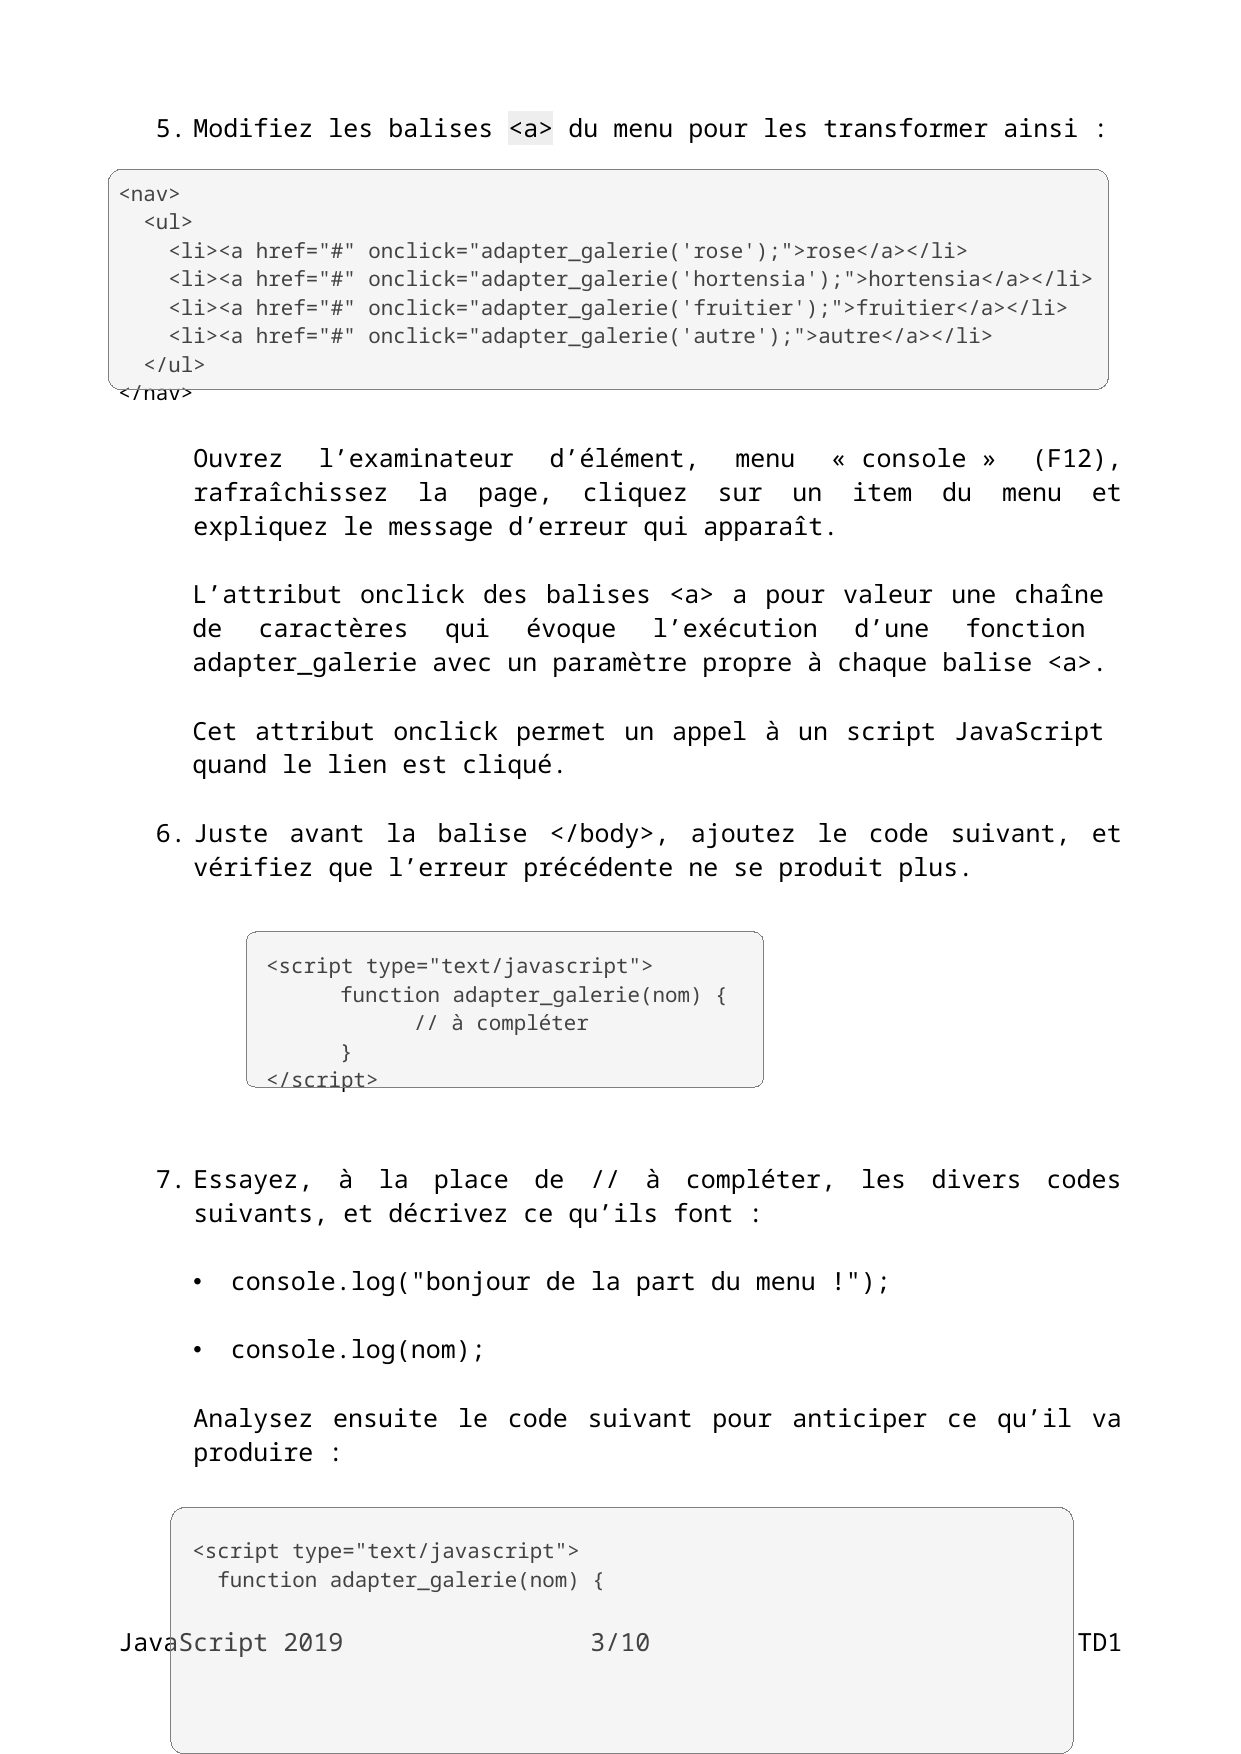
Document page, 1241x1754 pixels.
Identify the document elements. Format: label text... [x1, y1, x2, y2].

list console.log("bonjour de la part du menu !"); [193, 1264, 1122, 1298]
text function adapter_galerie(nom) { [118, 980, 246, 1008]
text // à compléter [118, 1008, 246, 1037]
text } [118, 1037, 246, 1065]
list Analysez ensuite le code suivant pour anticiper ce qu’il va produire : [156, 1400, 1122, 1468]
text // à compléter [764, 1008, 1122, 1037]
list console.log(nom); [193, 1332, 1122, 1366]
list Modifiez les balises <a> du menu pour les transformer ainsi : [156, 111, 1122, 145]
text </ul> [1109, 350, 1122, 378]
text <script type="text/javascript"> [118, 1537, 170, 1565]
text <nav> [1109, 179, 1122, 207]
text <script type="text/javascript"> [764, 952, 1122, 980]
list Essayez, à la place de // à compléter, les divers codes suivants, et décrivez ce qu’ils font : [156, 1162, 1122, 1230]
text function adapter_galerie(nom) { [118, 1565, 170, 1593]
text </script> [118, 1065, 1122, 1094]
list Ouvrez l’examinateur d’élément, menu « console » (F12), rafraîchissez la page, cliquez sur un item du menu et expliquez le message d’erreur qui apparaît. [156, 441, 1122, 543]
text <script type="text/javascript"> [118, 952, 246, 980]
text <script type="text/javascript"> [1074, 1537, 1122, 1565]
text Cet attribut onclick permet un appel à un script JavaScript quand le lien est cliqué. [118, 713, 1122, 781]
text <ul> [1109, 207, 1122, 236]
text } [764, 1037, 1122, 1065]
text L’attribut onclick des balises <a> a pour valeur une chaîne de caractères qui évoque l’exécution d’une fonction adapter_galerie avec un paramètre propre à chaque balise <a>. [118, 577, 1122, 679]
text function adapter_galerie(nom) { [1074, 1565, 1122, 1593]
list Juste avant la balise </body>, ajoutez le code suivant, et vérifiez que l’erreur précédente ne se produit plus. [156, 815, 1122, 883]
text function adapter_galerie(nom) { [764, 980, 1122, 1008]
text </nav> [118, 378, 1122, 407]
